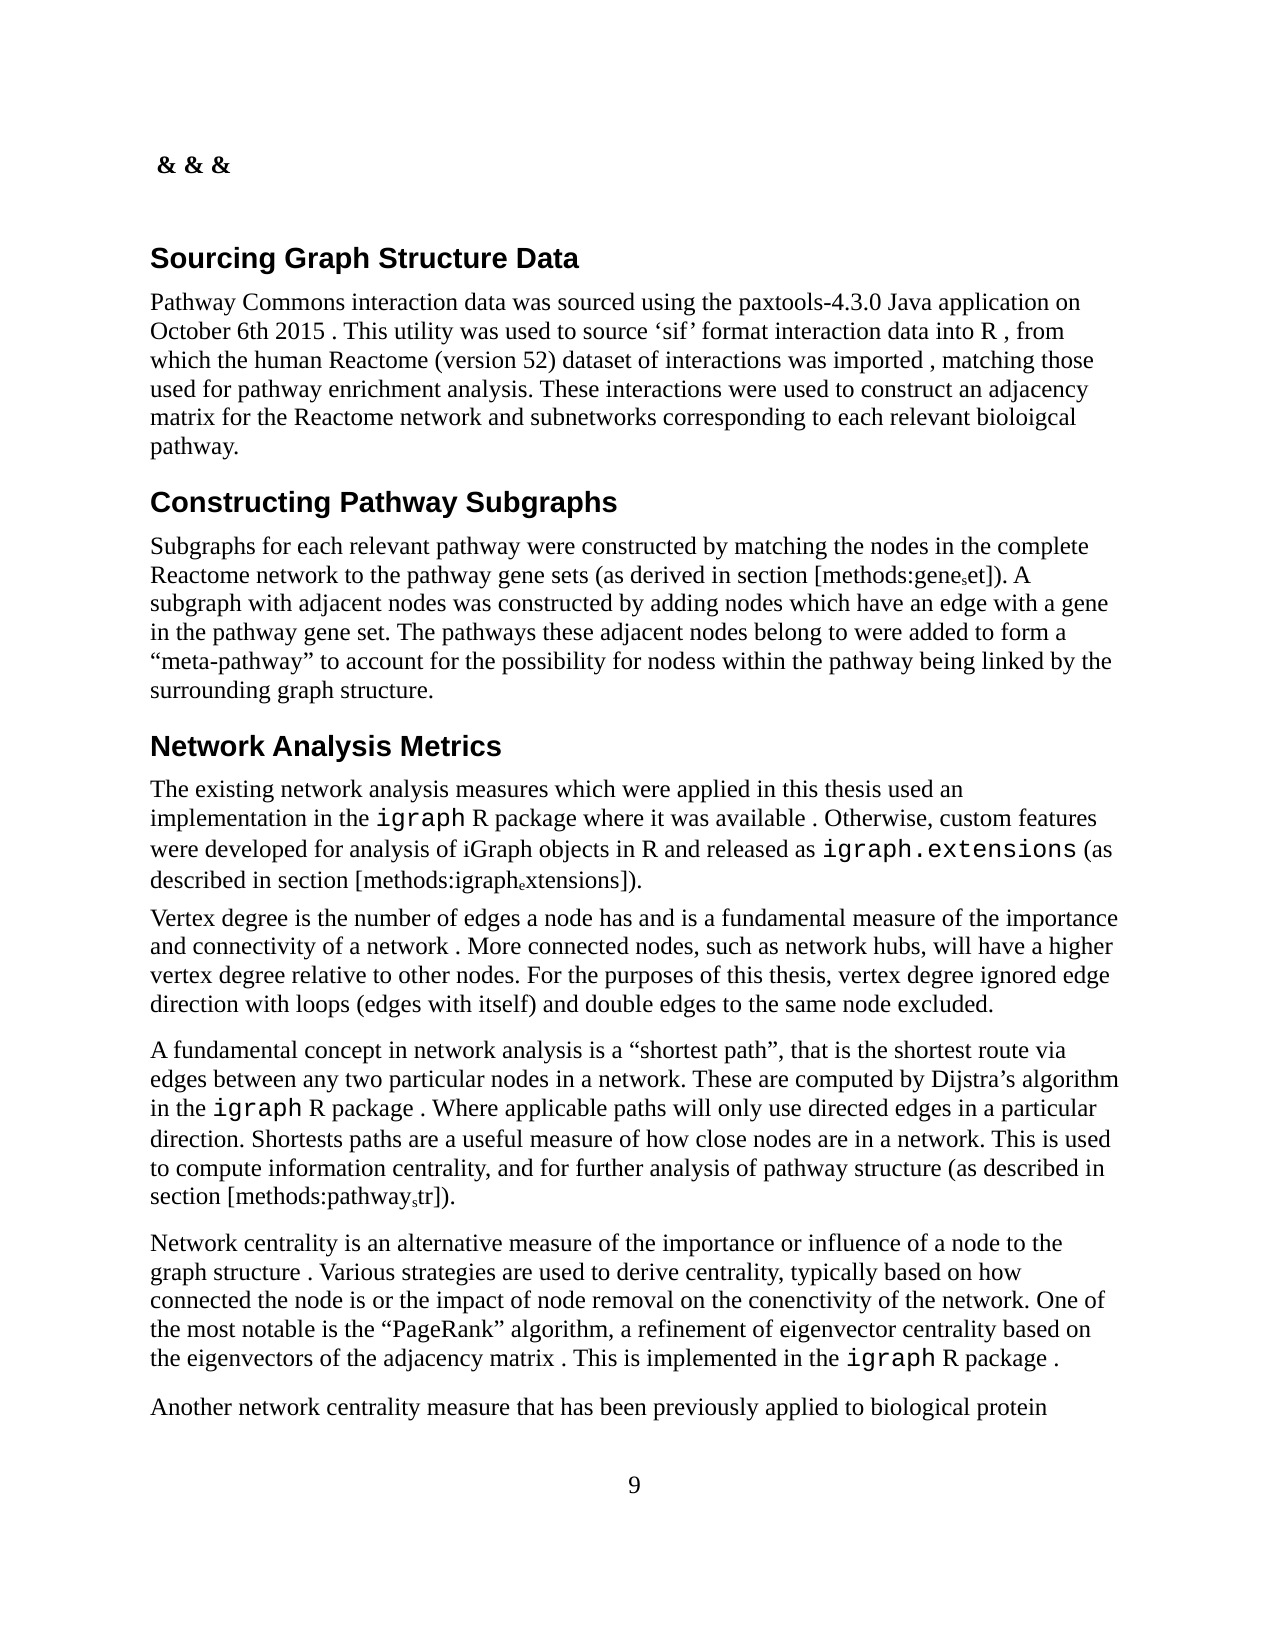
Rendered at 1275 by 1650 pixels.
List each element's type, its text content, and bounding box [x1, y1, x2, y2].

subtitle Constructing Pathway Subgraphs [150, 485, 1125, 518]
text Another network centrality measure that has been previously applied to biological protein [150, 1392, 1125, 1421]
text Vertex degree is the number of edges a node has and is a fundamental measure of the importance and connectivity of a network . More connected nodes, such as network hubs, will have a higher vertex degree relative to other nodes. For the purposes of this thesis, vertex degree ignored edge direction with loops (edges with itself) and double edges to the same node excluded. [150, 903, 1125, 1018]
text A fundamental concept in network analysis is a “shortest path”, that is the shortest route via edges between any two particular nodes in a network. These are computed by Dijstra’s algorithm in the igraph R package . Where applicable paths will only use directed edges in a particular direction. Shortests paths are a useful measure of how close nodes are in a network. This is used to compute information centrality, and for further analysis of pathway structure (as described in section [methods:pathwaystr]). [150, 1036, 1125, 1210]
text Subgraphs for each relevant pathway were constructed by matching the nodes in the complete Reactome network to the pathway gene sets (as derived in section [methods:geneset]). A subgraph with adjacent nodes was constructed by adding nodes which have an edge with a gene in the pathway gene set. The pathways these adjacent nodes belong to were added to form a “meta-pathway” to account for the possibility for nodess within the pathway being linked by the surrounding graph structure. [150, 531, 1125, 703]
text & & & [150, 150, 1125, 207]
subtitle Network Analysis Metrics [150, 728, 1125, 762]
subtitle Sourcing Graph Structure Data [150, 241, 1125, 275]
text Pathway Commons interaction data was sourced using the paxtools-4.3.0 Java application on October 6th 2015 . This utility was used to source ‘sif’ format interaction data into R , from which the human Reactome (version 52) dataset of interactions was imported , matching those used for pathway enrichment analysis. These interactions were used to construct an adjacency matrix for the Reactome network and subnetworks corresponding to each relevant bioloigcal pathway. [150, 287, 1125, 460]
text The existing network analysis measures which were applied in this thesis used an implementation in the igraph R package where it was available . Otherwise, custom features were developed for analysis of iGraph objects in R and released as igraph.extensions (as described in section [methods:igraphextensions]). [150, 774, 1125, 894]
text Network centrality is an alternative measure of the importance or influence of a node to the graph structure . Various strategies are used to derive centrality, typically based on how connected the node is or the impact of node removal on the conenctivity of the network. One of the most notable is the “PageRank” algorithm, a refinement of eigenvector centrality based on the eigenvectors of the adjacency matrix . This is implemented in the igraph R package . [150, 1228, 1125, 1374]
